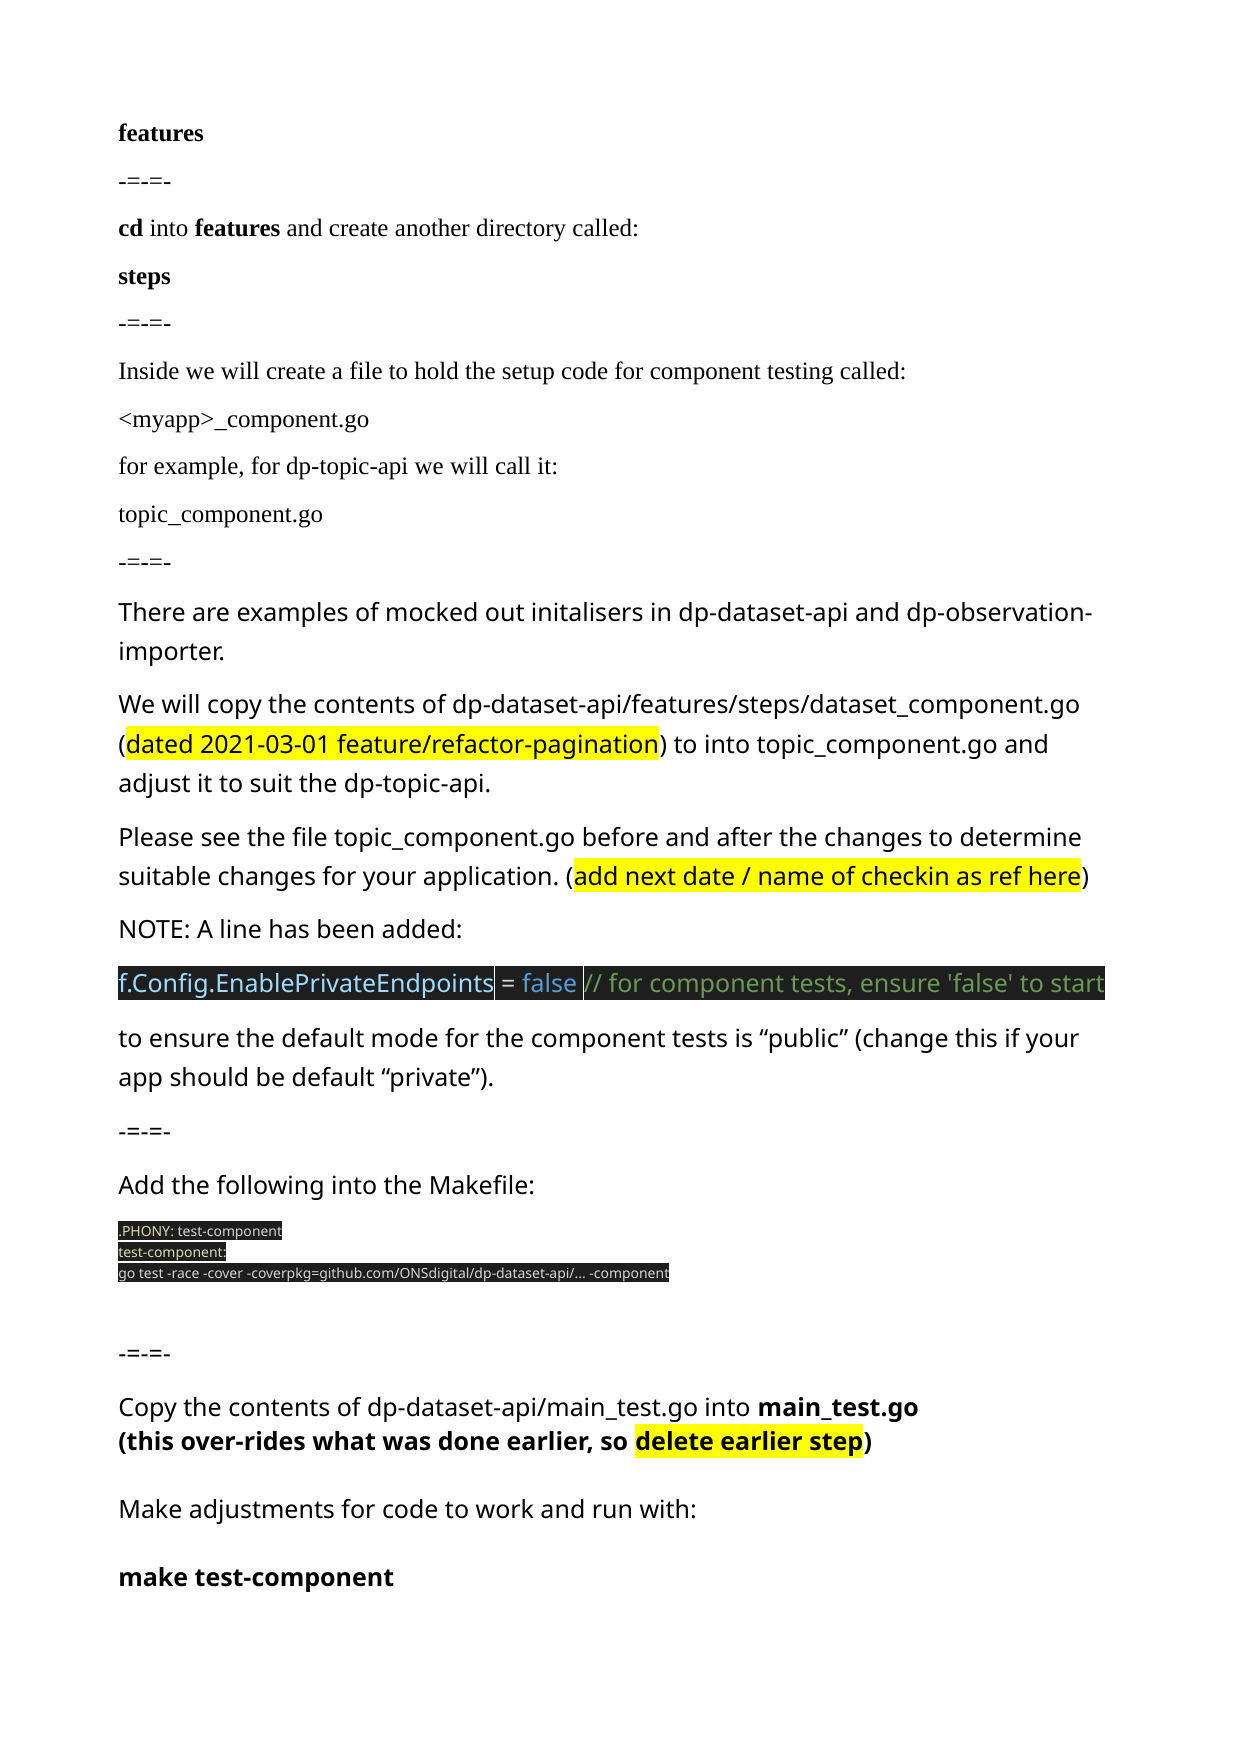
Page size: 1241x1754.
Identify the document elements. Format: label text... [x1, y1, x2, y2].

text -=-=- [118, 308, 1122, 337]
text steps [118, 261, 1122, 290]
text Add the following into the Makefile: [118, 1167, 1122, 1202]
text cd into features and create another directory called: [118, 213, 1122, 242]
text Please see the file topic_component.go before and after the changes to determine suitable changes for your application. (add next date / name of checkin as ref here) [118, 819, 1122, 892]
text -=-=- [118, 547, 1122, 575]
text Inside we will create a file to hold the setup code for component testing called: [118, 356, 1122, 385]
text <myapp>_component.go [118, 404, 1122, 432]
text There are examples of mocked out initalisers in dp-dataset-api and dp-observation-importer. [118, 594, 1122, 667]
text for example, for dp-topic-api we will call it: [118, 451, 1122, 480]
text NOTE: A line has been added: [118, 912, 1122, 946]
text go test -race -cover -coverpkg=github.com/ONSdigital/dp-dataset-api/... -component [118, 1261, 1122, 1282]
text make test-component [118, 1560, 1122, 1594]
text .PHONY: test-component [118, 1221, 1122, 1240]
text (this over-rides what was done earlier, so delete earlier step) [118, 1424, 1122, 1458]
text Make adjustments for code to work and run with: [118, 1492, 1122, 1526]
text We will copy the contents of dp-dataset-api/features/steps/dataset_component.go (dated 2021-03-01 feature/refactor-pagination) to into topic_component.go and adjust it to suit the dp-topic-api. [118, 687, 1122, 799]
text Copy the contents of dp-dataset-api/main_test.go into main_test.go [118, 1390, 1122, 1424]
text -=-=- [118, 1336, 1122, 1370]
text f.Config.EnablePrivateEndpoints = false // for component tests, ensure 'false' to start [118, 966, 1122, 1000]
text topic_component.go [118, 499, 1122, 528]
text features [118, 118, 1122, 147]
text test-component: [118, 1240, 1122, 1261]
text to ensure the default mode for the component tests is “public” (change this if your app should be default “private”). [118, 1021, 1122, 1094]
text -=-=- [118, 1114, 1122, 1148]
text -=-=- [118, 166, 1122, 194]
